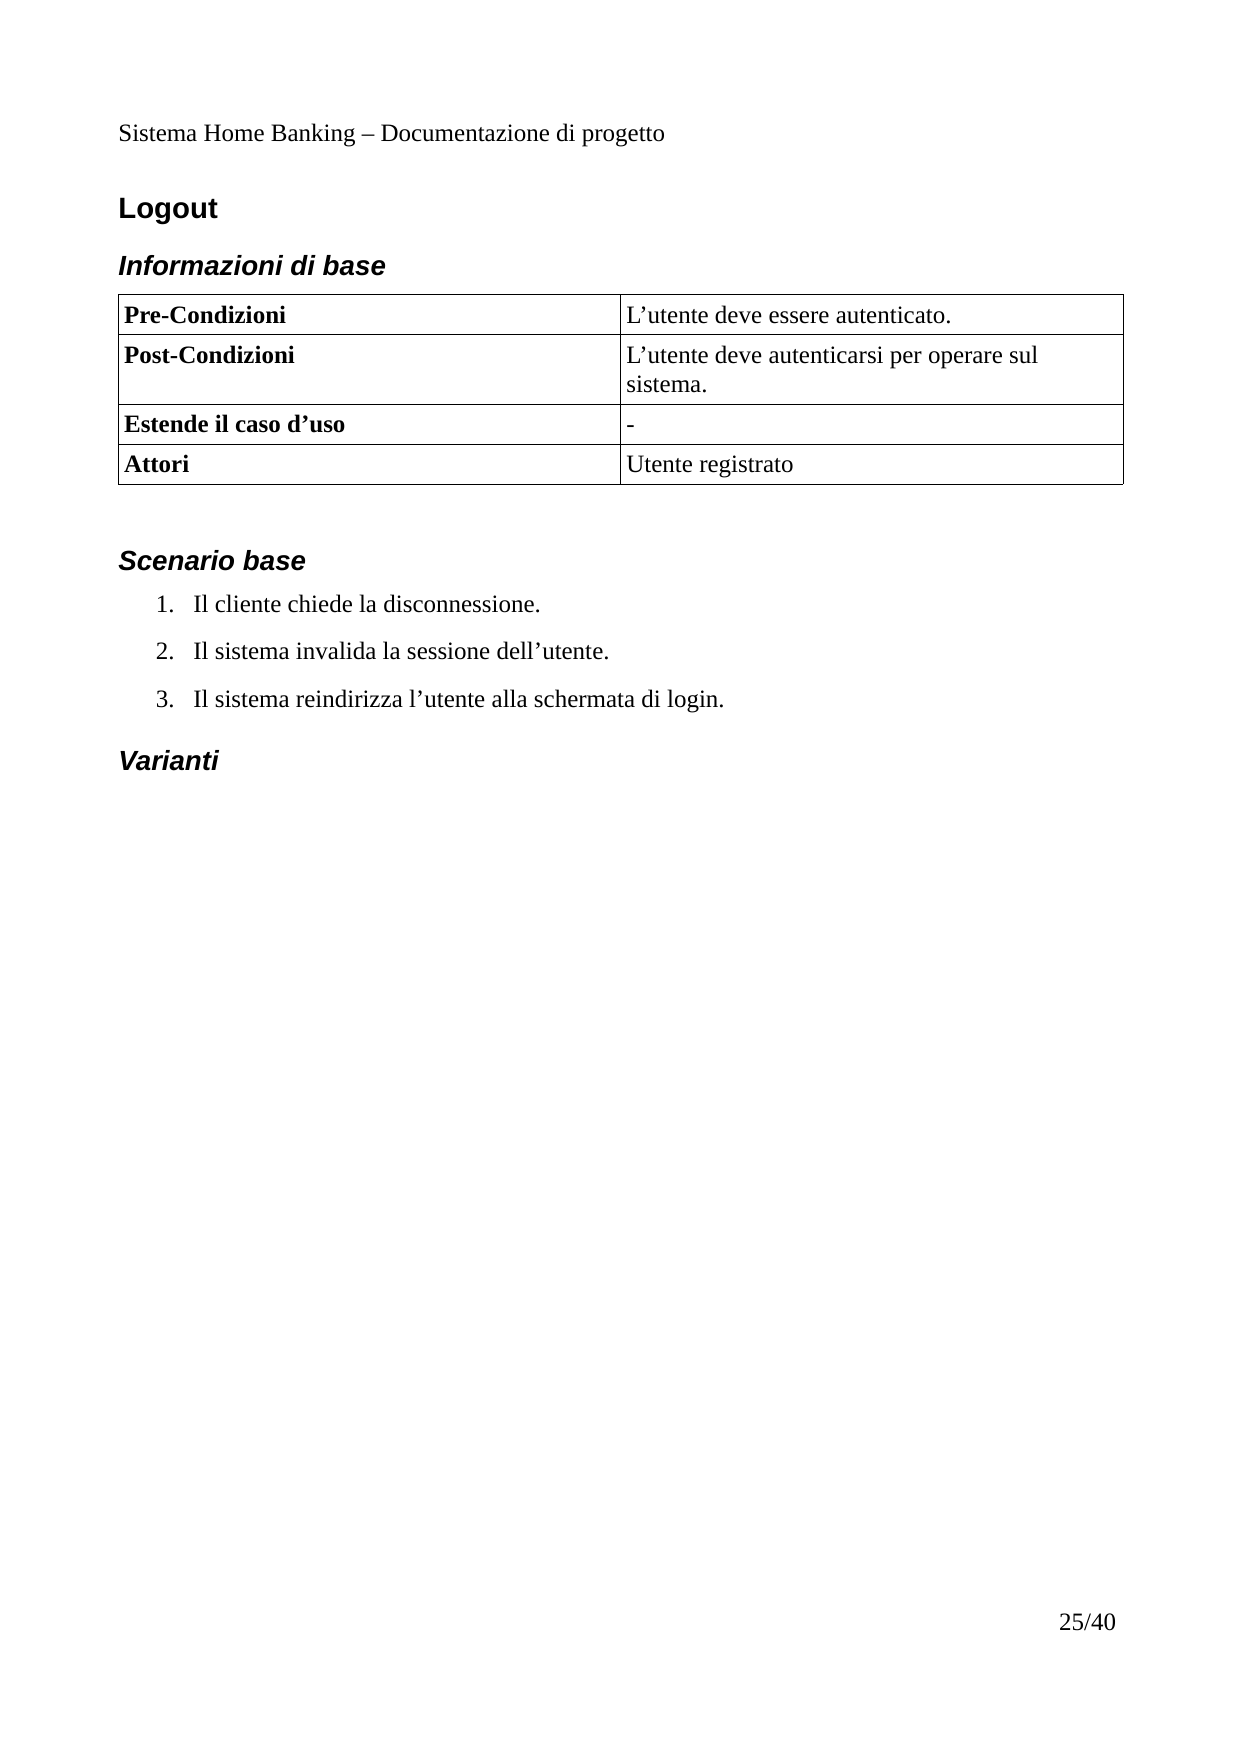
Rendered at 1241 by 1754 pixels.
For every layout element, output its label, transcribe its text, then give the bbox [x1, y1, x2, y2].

subtitle Varianti [118, 744, 1123, 776]
table_cell Utente registrato [621, 445, 1123, 484]
table_cell L’utente deve autenticarsi per operare sul sistema. [621, 335, 1123, 403]
table_cell - [621, 405, 1123, 444]
table_cell Estende il caso d’uso [119, 405, 620, 444]
table_header Pre-Condizioni [119, 295, 620, 334]
subtitle Informazioni di base [118, 250, 1123, 282]
table_cell Post-Condizioni [119, 335, 620, 403]
table_cell Attori [119, 445, 620, 484]
subtitle Logout [118, 191, 1123, 225]
list Il cliente chiede la disconnessione. [156, 589, 1123, 617]
list Il sistema invalida la sessione dell’utente. [156, 636, 1123, 665]
table_header L’utente deve essere autenticato. [621, 295, 1123, 334]
subtitle Scenario base [118, 544, 1123, 576]
list Il sistema reindirizza l’utente alla schermata di login. [156, 684, 1123, 713]
